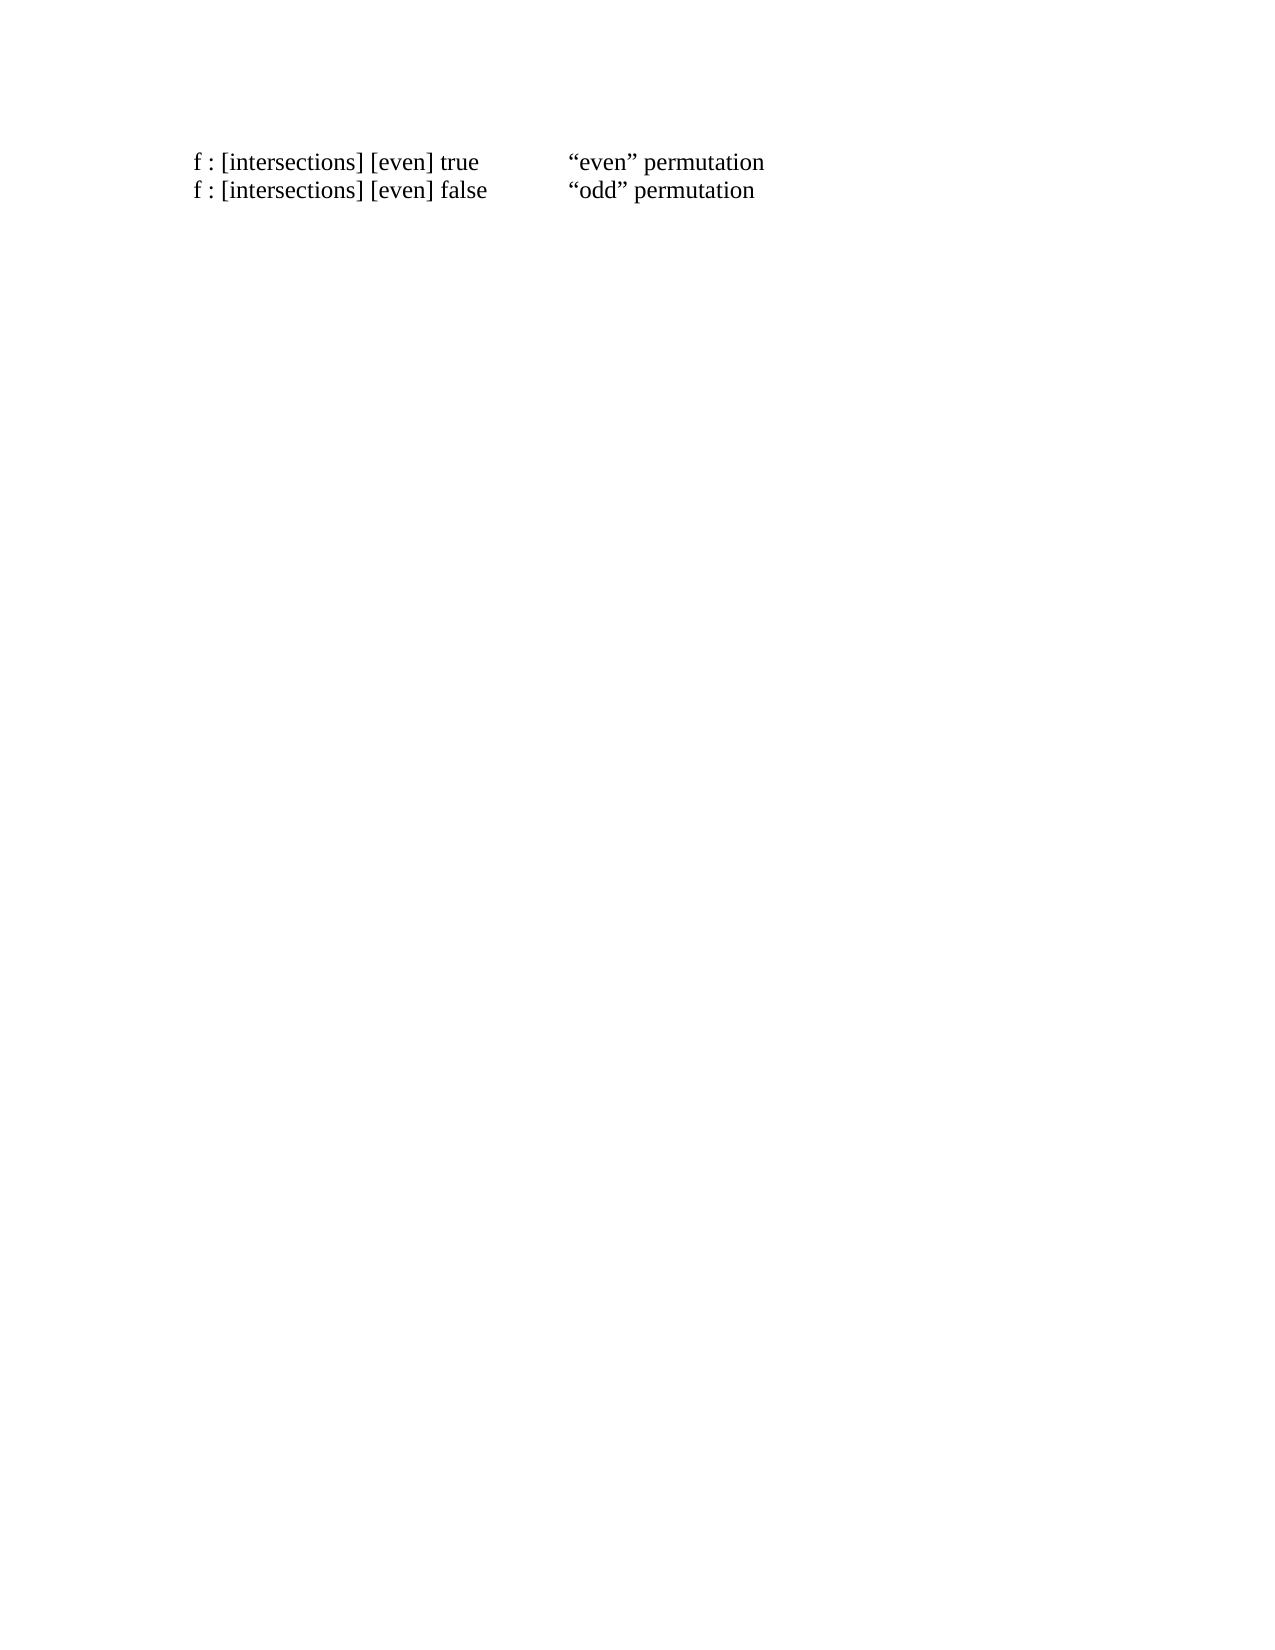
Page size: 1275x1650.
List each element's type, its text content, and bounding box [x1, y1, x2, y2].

text f : [intersections] [even] true “even” permutation [118, 147, 1157, 176]
text f : [intersections] [even] false “odd” permutation [118, 176, 1157, 204]
